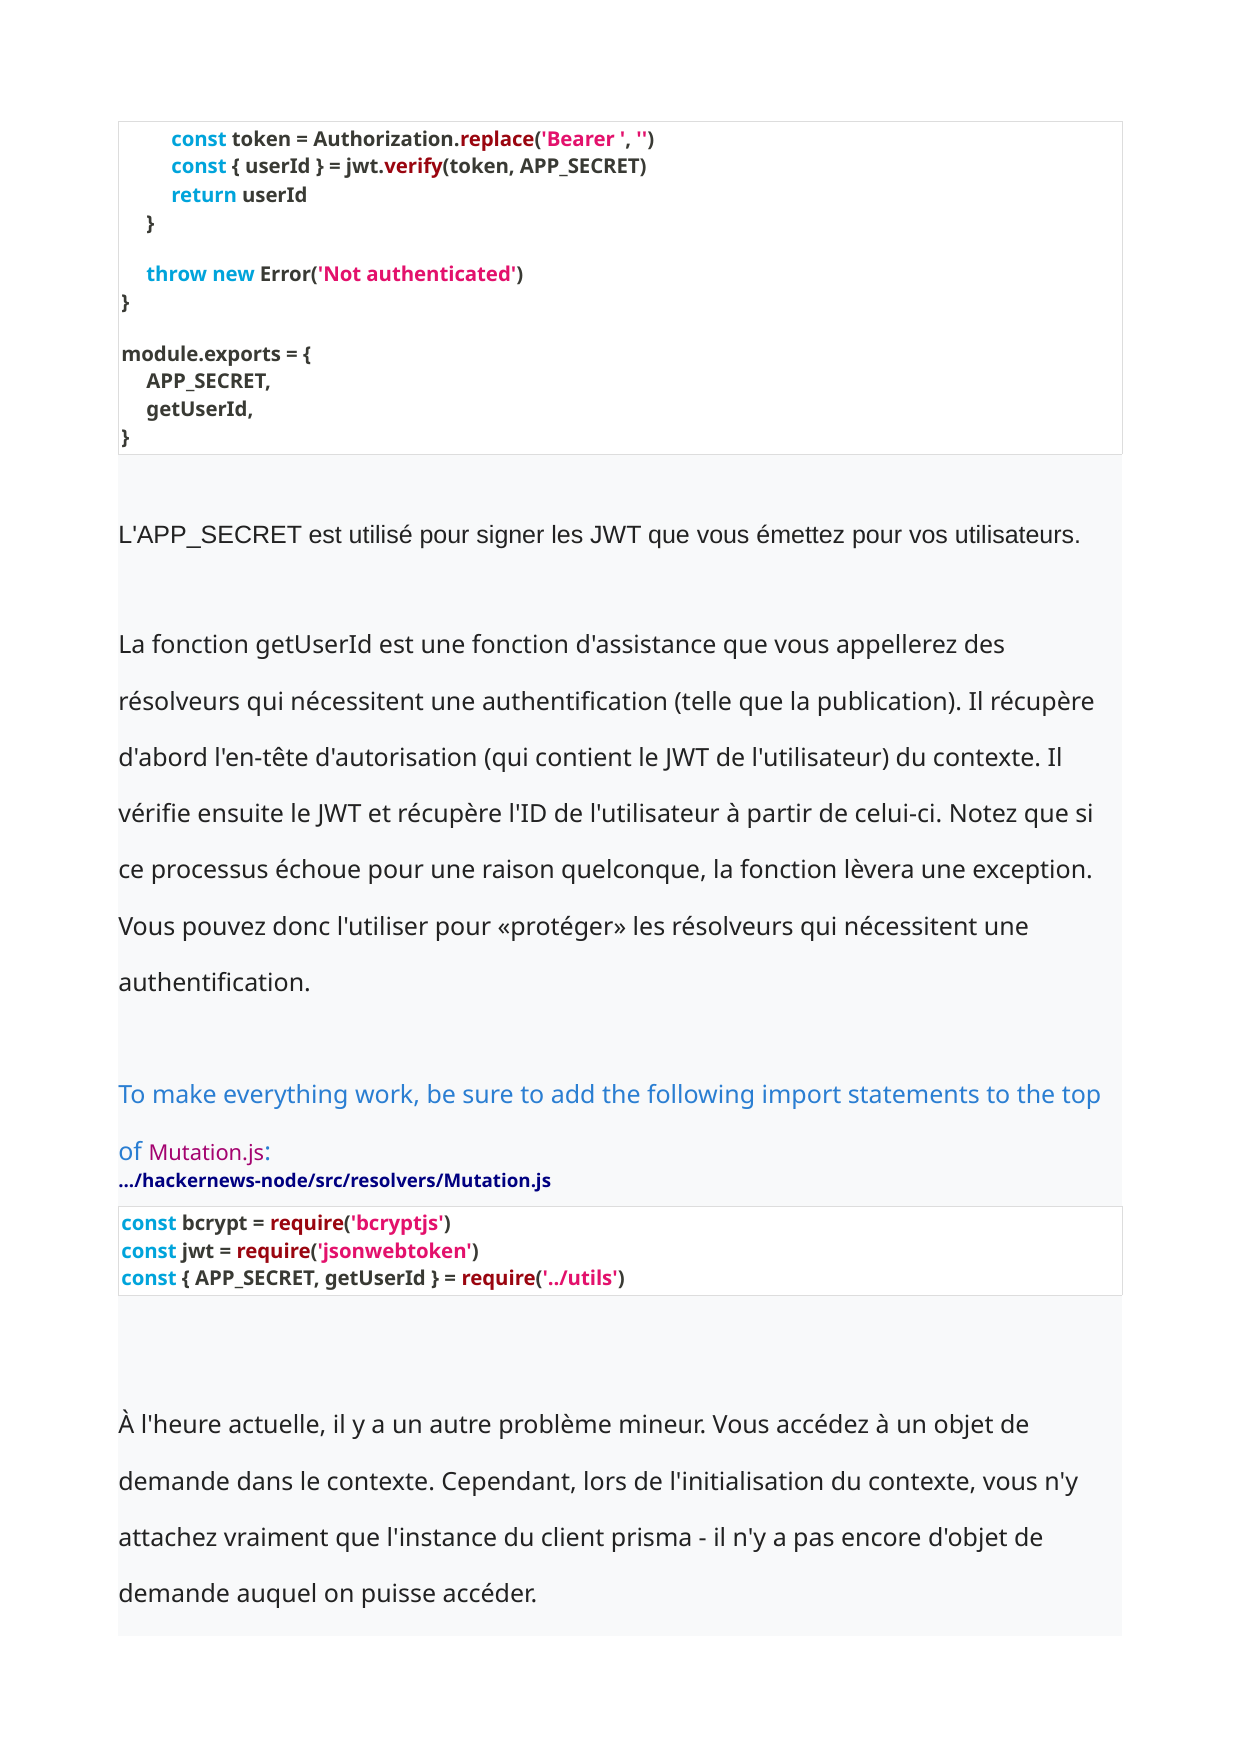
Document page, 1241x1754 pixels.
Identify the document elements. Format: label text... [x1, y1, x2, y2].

text .../hackernews-node/src/resolvers/Mutation.js [118, 1167, 1122, 1193]
text const bcrypt = require('bcryptjs') [119, 1207, 1122, 1233]
text const { userId } = jwt.verify(token, APP_SECRET) [119, 149, 1122, 177]
text module.exports = { [119, 336, 1122, 364]
text const token = Authorization.replace('Bearer ', '') [119, 122, 1122, 149]
text const { APP_SECRET, getUserId } = require('../utils') [119, 1261, 1122, 1295]
text APP_SECRET, [119, 364, 1122, 392]
text } [119, 205, 1122, 233]
text À l'heure actuelle, il y a un autre problème mineur. Vous accédez à un objet de demande dans le contexte. Cependant, lors de l'initialisation du contexte, vous n'y attachez vraiment que l'instance du client prisma - il n'y a pas encore d'objet de demande auquel on puisse accéder. [118, 1385, 1122, 1610]
text throw new Error('Not authenticated') [119, 257, 1122, 285]
text } [119, 420, 1122, 454]
text } [119, 285, 1122, 313]
text To make everything work, be sure to add the following import statements to the top of Mutation.js: [118, 1055, 1122, 1167]
text L'APP_SECRET est utilisé pour signer les JWT que vous émettez pour vos utilisateurs. [118, 520, 1122, 548]
text La fonction getUserId est une fonction d'assistance que vous appellerez des résolveurs qui nécessitent une authentification (telle que la publication). Il récupère d'abord l'en-tête d'autorisation (qui contient le JWT de l'utilisateur) du contexte. Il vérifie ensuite le JWT et récupère l'ID de l'utilisateur à partir de celui-ci. Notez que si ce processus échoue pour une raison quelconque, la fonction lèvera une exception. Vous pouvez donc l'utiliser pour «protéger» les résolveurs qui nécessitent une authentification. [118, 605, 1122, 998]
text const jwt = require('jsonwebtoken') [119, 1233, 1122, 1261]
text getUserId, [119, 392, 1122, 420]
text return userId [119, 177, 1122, 205]
